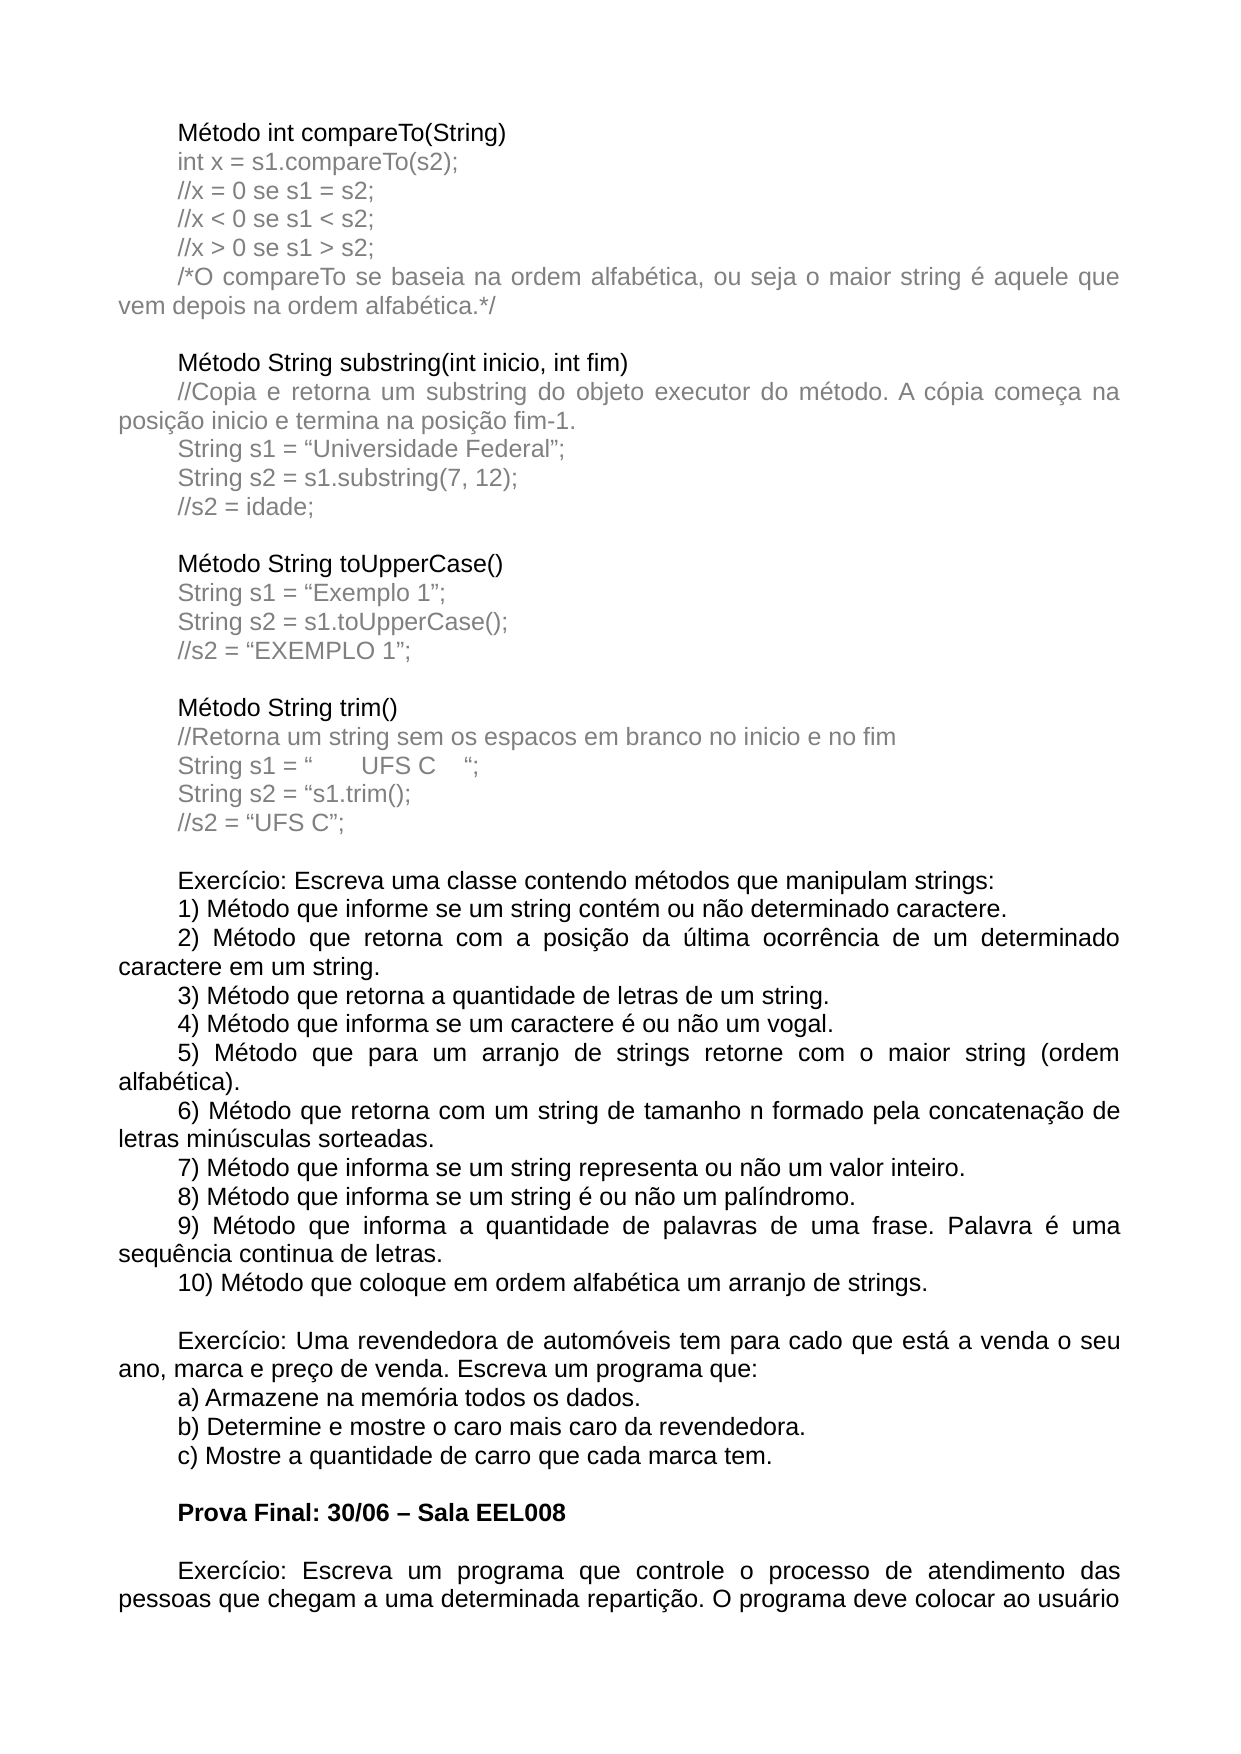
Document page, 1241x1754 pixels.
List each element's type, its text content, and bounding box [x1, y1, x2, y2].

text //s2 = idade; [118, 492, 1122, 521]
text //s2 = “UFS C”; [118, 808, 1122, 837]
text 7) Método que informa se um string representa ou não um valor inteiro. [118, 1153, 1122, 1182]
text String s2 = s1.toUpperCase(); [118, 607, 1122, 636]
text 6) Método que retorna com um string de tamanho n formado pela concatenação de letras minúsculas sorteadas. [118, 1096, 1122, 1153]
text Exercício: Uma revendedora de automóveis tem para cado que está a venda o seu ano, marca e preço de venda. Escreva um programa que: [118, 1326, 1122, 1383]
text 3) Método que retorna a quantidade de letras de um string. [118, 981, 1122, 1009]
text String s1 = “Universidade Federal”; [118, 434, 1122, 463]
text Método String substring(int inicio, int fim) [118, 348, 1122, 377]
text a) Armazene na memória todos os dados. [118, 1383, 1122, 1412]
text Método int compareTo(String) [118, 118, 1122, 147]
text //s2 = “EXEMPLO 1”; [118, 636, 1122, 664]
text String s2 = “s1.trim(); [118, 779, 1122, 808]
text Exercício: Escreva uma classe contendo métodos que manipulam strings: [118, 866, 1122, 894]
text Método String toUpperCase() [118, 549, 1122, 578]
text /*O compareTo se baseia na ordem alfabética, ou seja o maior string é aquele que vem depois na ordem alfabética.*/ [118, 262, 1122, 319]
text String s2 = s1.substring(7, 12); [118, 463, 1122, 492]
text String s1 = “ UFS C “; [118, 751, 1122, 779]
text String s1 = “Exemplo 1”; [118, 578, 1122, 607]
text Método String trim() [118, 693, 1122, 722]
text 2) Método que retorna com a posição da última ocorrência de um determinado caractere em um string. [118, 923, 1122, 981]
text Prova Final: 30/06 – Sala EEL008 [118, 1498, 1122, 1527]
text 8) Método que informa se um string é ou não um palíndromo. [118, 1182, 1122, 1211]
text 10) Método que coloque em ordem alfabética um arranjo de strings. [118, 1268, 1122, 1297]
text Exercício: Escreva um programa que controle o processo de atendimento das pessoas que chegam a uma determinada repartição. O programa deve colocar ao usuário [118, 1556, 1122, 1613]
text //Retorna um string sem os espacos em branco no inicio e no fim [118, 722, 1122, 751]
text 4) Método que informa se um caractere é ou não um vogal. [118, 1009, 1122, 1038]
text //x = 0 se s1 = s2; [118, 176, 1122, 204]
text //Copia e retorna um substring do objeto executor do método. A cópia começa na posição inicio e termina na posição fim-1. [118, 377, 1122, 434]
text //x > 0 se s1 > s2; [118, 233, 1122, 262]
text c) Mostre a quantidade de carro que cada marca tem. [118, 1441, 1122, 1469]
text //x < 0 se s1 < s2; [118, 204, 1122, 233]
text 9) Método que informa a quantidade de palavras de uma frase. Palavra é uma sequência continua de letras. [118, 1211, 1122, 1268]
text 5) Método que para um arranjo de strings retorne com o maior string (ordem alfabética). [118, 1038, 1122, 1096]
text 1) Método que informe se um string contém ou não determinado caractere. [118, 894, 1122, 923]
text b) Determine e mostre o caro mais caro da revendedora. [118, 1412, 1122, 1441]
text int x = s1.compareTo(s2); [118, 147, 1122, 176]
